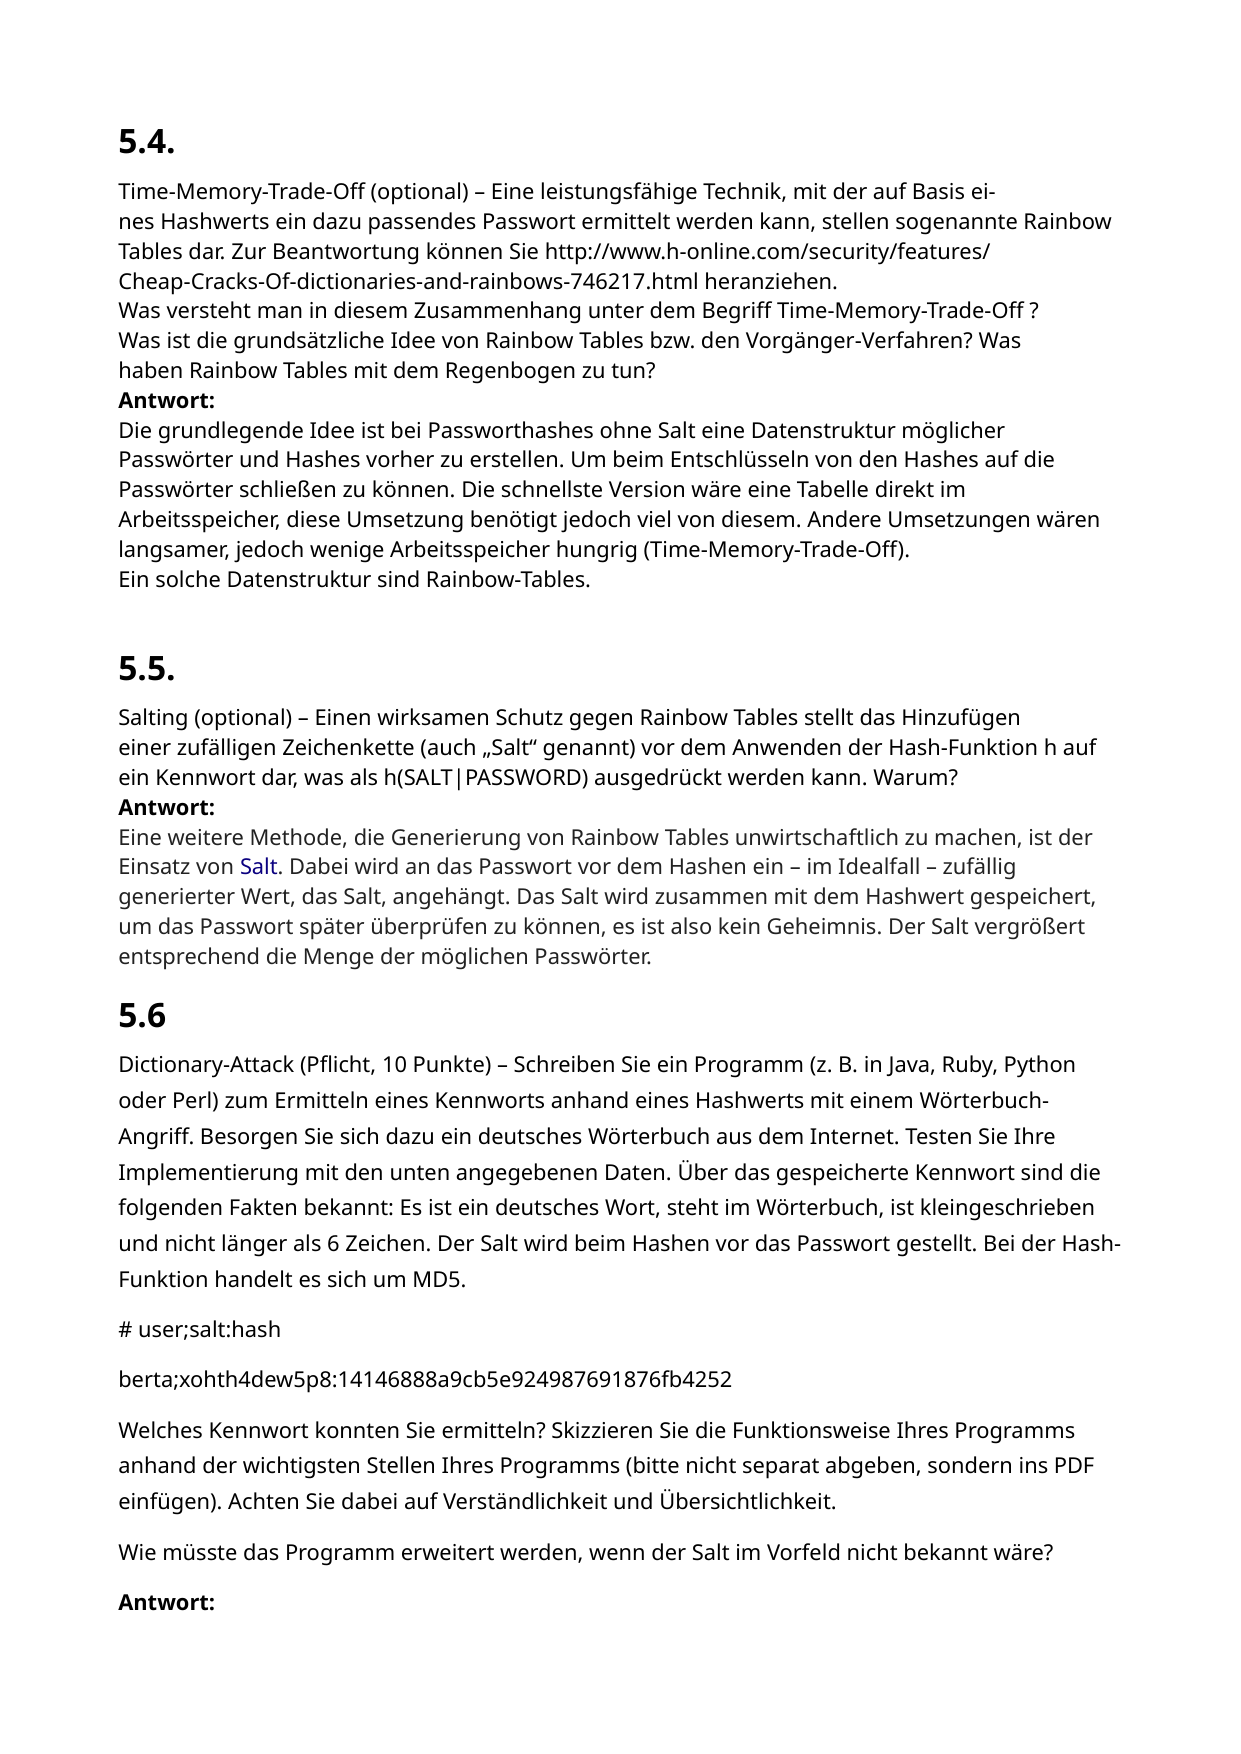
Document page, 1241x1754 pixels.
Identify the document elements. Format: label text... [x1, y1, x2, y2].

text nes Hashwerts ein dazu passendes Passwort ermittelt werden kann, stellen sogenannte Rainbow Tables dar. Zur Beantwortung können Sie http://www.h-online.com/security/features/ [118, 206, 1122, 266]
subtitle 5.5. [118, 644, 1122, 690]
text Die grundlegende Idee ist bei Passworthashes ohne Salt eine Datenstruktur möglicher Passwörter und Hashes vorher zu erstellen. Um beim Entschlüsseln von den Hashes auf die Passwörter schließen zu können. Die schnellste Version wäre eine Tabelle direkt im Arbeitsspeicher, diese Umsetzung benötigt jedoch viel von diesem. Andere Umsetzungen wären langsamer, jedoch wenige Arbeitsspeicher hungrig (Time-Memory-Trade-Off). [118, 415, 1122, 564]
text Was versteht man in diesem Zusammenhang unter dem Begriff Time-Memory-Trade-Off ? [118, 296, 1122, 325]
text Welches Kennwort konnten Sie ermitteln? Skizzieren Sie die Funktionsweise Ihres Programms anhand der wichtigsten Stellen Ihres Programms (bitte nicht separat abgeben, sondern ins PDF einfügen). Achten Sie dabei auf Verständlichkeit und Übersichtlichkeit. [118, 1415, 1122, 1516]
text einer zufälligen Zeichenkette (auch „Salt“ genannt) vor dem Anwenden der Hash-Funktion h auf ein Kennwort dar, was als h(SALT|PASSWORD) ausgedrückt werden kann. Warum? [118, 732, 1122, 792]
subtitle 5.6 [118, 991, 1122, 1037]
subtitle 5.4. [118, 118, 1122, 164]
text Ein solche Datenstruktur sind Rainbow-Tables. [118, 564, 1122, 593]
text berta;xohth4dew5p8:14146888a9cb5e924987691876fb4252 [118, 1364, 1122, 1394]
text Antwort: [118, 792, 1122, 821]
text Dictionary-Attack (Pflicht, 10 Punkte) – Schreiben Sie ein Programm (z. B. in Java, Ruby, Python oder Perl) zum Ermitteln eines Kennworts anhand eines Hashwerts mit einem Wörterbuch-Angriff. Besorgen Sie sich dazu ein deutsches Wörterbuch aus dem Internet. Testen Sie Ihre Implementierung mit den unten angegebenen Daten. Über das gespeicherte Kennwort sind die folgenden Fakten bekannt: Es ist ein deutsches Wort, steht im Wörterbuch, ist kleingeschrieben und nicht länger als 6 Zeichen. Der Salt wird beim Hashen vor das Passwort gestellt. Bei der Hash-Funktion handelt es sich um MD5. [118, 1049, 1122, 1294]
text Cheap-Cracks-Of-dictionaries-and-rainbows-746217.html heranziehen. [118, 266, 1122, 296]
text Salting (optional) – Einen wirksamen Schutz gegen Rainbow Tables stellt das Hinzufügen [118, 702, 1122, 732]
text haben Rainbow Tables mit dem Regenbogen zu tun? [118, 355, 1122, 385]
text # user;salt:hash [118, 1314, 1122, 1344]
text Time-Memory-Trade-Off (optional) – Eine leistungsfähige Technik, mit der auf Basis ei- [118, 176, 1122, 206]
text Wie müsste das Programm erweitert werden, wenn der Salt im Vorfeld nicht bekannt wäre? [118, 1537, 1122, 1566]
text Eine weitere Methode, die Generierung von Rainbow Tables unwirtschaftlich zu machen, ist der Einsatz von Salt. Dabei wird an das Passwort vor dem Hashen ein – im Idealfall – zufällig generierter Wert, das Salt, angehängt. Das Salt wird zusammen mit dem Hashwert gespeichert, um das Passwort später überprüfen zu können, es ist also kein Geheimnis. Der Salt vergrößert entsprechend die Menge der möglichen Passwörter. [118, 821, 1122, 970]
text Antwort: [118, 385, 1122, 415]
text Was ist die grundsätzliche Idee von Rainbow Tables bzw. den Vorgänger-Verfahren? Was [118, 325, 1122, 355]
text Antwort: [118, 1587, 1122, 1617]
